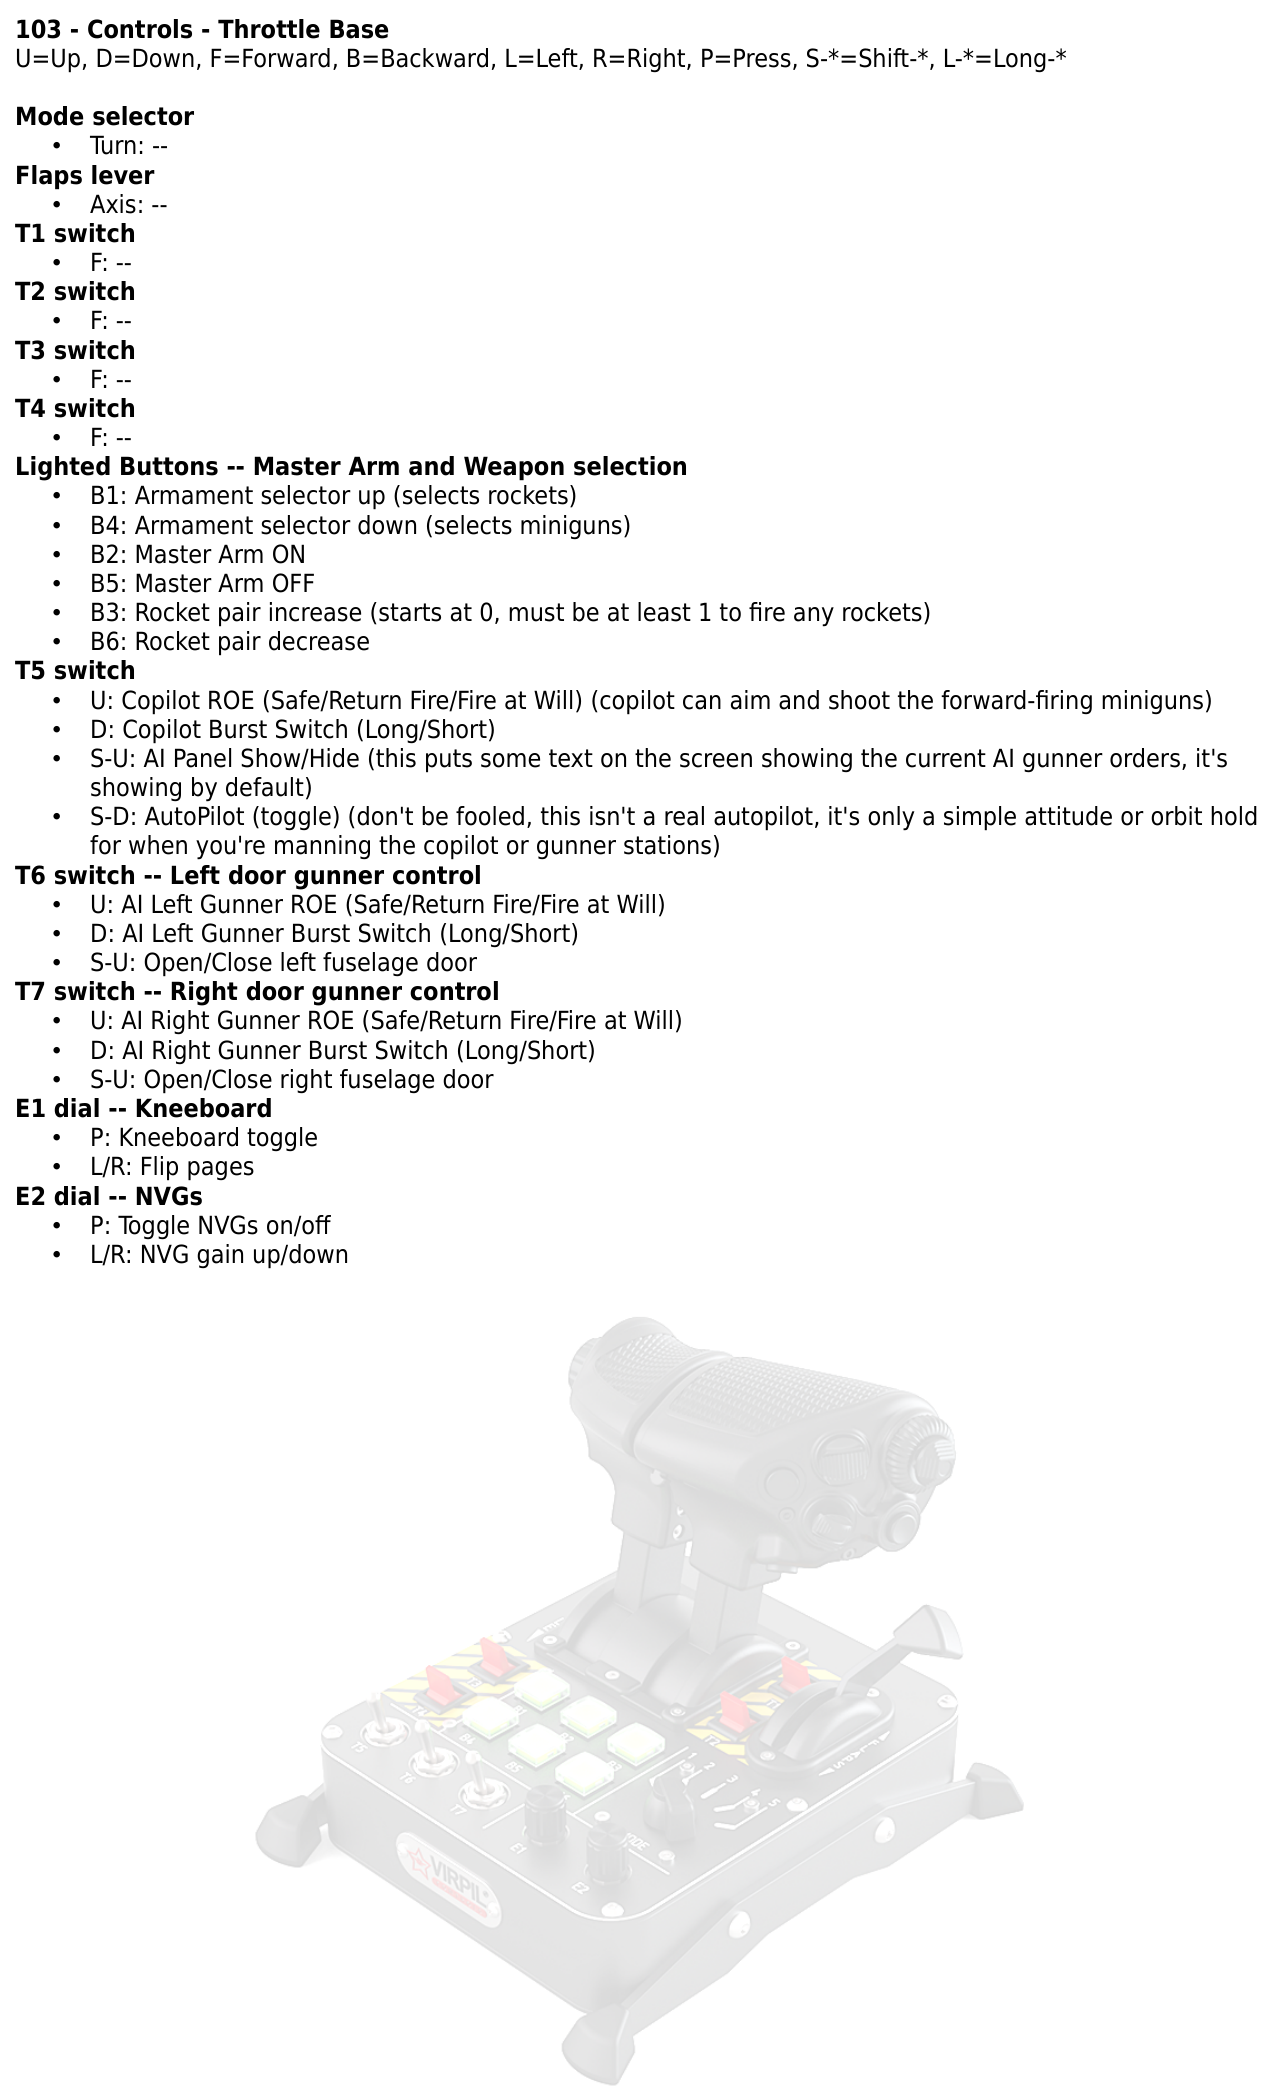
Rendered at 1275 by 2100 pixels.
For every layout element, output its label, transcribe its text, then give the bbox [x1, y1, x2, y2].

list F: -- [52, 307, 1260, 336]
list U: AI Left Gunner ROE (Safe/Return Fire/Fire at Will) [52, 890, 1260, 919]
list L/R: NVG gain up/down [52, 1240, 1260, 1269]
list F: -- [52, 248, 1260, 277]
list P: Toggle NVGs on/off [52, 1211, 1260, 1240]
list B4: Armament selector down (selects miniguns) [52, 511, 1260, 540]
list L/R: Flip pages [52, 1152, 1260, 1182]
list U: AI Right Gunner ROE (Safe/Return Fire/Fire at Will) [52, 1007, 1260, 1036]
list D: Copilot Burst Switch (Long/Short) [52, 715, 1260, 744]
list B1: Armament selector up (selects rockets) [52, 482, 1260, 511]
list P: Kneeboard toggle [52, 1123, 1260, 1152]
text Mode selector [15, 102, 1260, 132]
list B3: Rocket pair increase (starts at 0, must be at least 1 to fire any rockets) [52, 598, 1260, 627]
list S-U: Open/Close left fuselage door [52, 948, 1260, 977]
list D: AI Left Gunner Burst Switch (Long/Short) [52, 919, 1260, 948]
text 103 - Controls - Throttle Base [15, 15, 1260, 44]
list S-U: Open/Close right fuselage door [52, 1065, 1260, 1094]
list S-U: AI Panel Show/Hide (this puts some text on the screen showing the current AI gunner orders, it's showing by default) [52, 744, 1260, 802]
text T5 switch [15, 657, 1260, 686]
list B5: Master Arm OFF [52, 569, 1260, 598]
list Axis: -- [52, 190, 1260, 219]
list U: Copilot ROE (Safe/Return Fire/Fire at Will) (copilot can aim and shoot the forward-firing miniguns) [52, 686, 1260, 715]
list Turn: -- [52, 132, 1260, 161]
text Lighted Buttons -- Master Arm and Weapon selection [15, 452, 1260, 482]
list F: -- [52, 365, 1260, 394]
list D: AI Right Gunner Burst Switch (Long/Short) [52, 1036, 1260, 1065]
text E1 dial -- Kneeboard [15, 1094, 1260, 1123]
list S-D: AutoPilot (toggle) (don't be fooled, this isn't a real autopilot, it's only a simple attitude or orbit hold for when you're manning the copilot or gunner stations) [52, 802, 1260, 861]
text T3 switch [15, 336, 1260, 365]
list F: -- [52, 423, 1260, 452]
text T2 switch [15, 277, 1260, 307]
list B2: Master Arm ON [52, 540, 1260, 569]
text T6 switch -- Left door gunner control [15, 861, 1260, 890]
text E2 dial -- NVGs [15, 1182, 1260, 1211]
list B6: Rocket pair decrease [52, 627, 1260, 657]
text T1 switch [15, 219, 1260, 248]
text Flaps lever [15, 161, 1260, 190]
text T4 switch [15, 394, 1260, 423]
text T7 switch -- Right door gunner control [15, 977, 1260, 1007]
text U=Up, D=Down, F=Forward, B=Backward, L=Left, R=Right, P=Press, S-*=Shift-*, L-*=Long-* [15, 44, 1260, 73]
